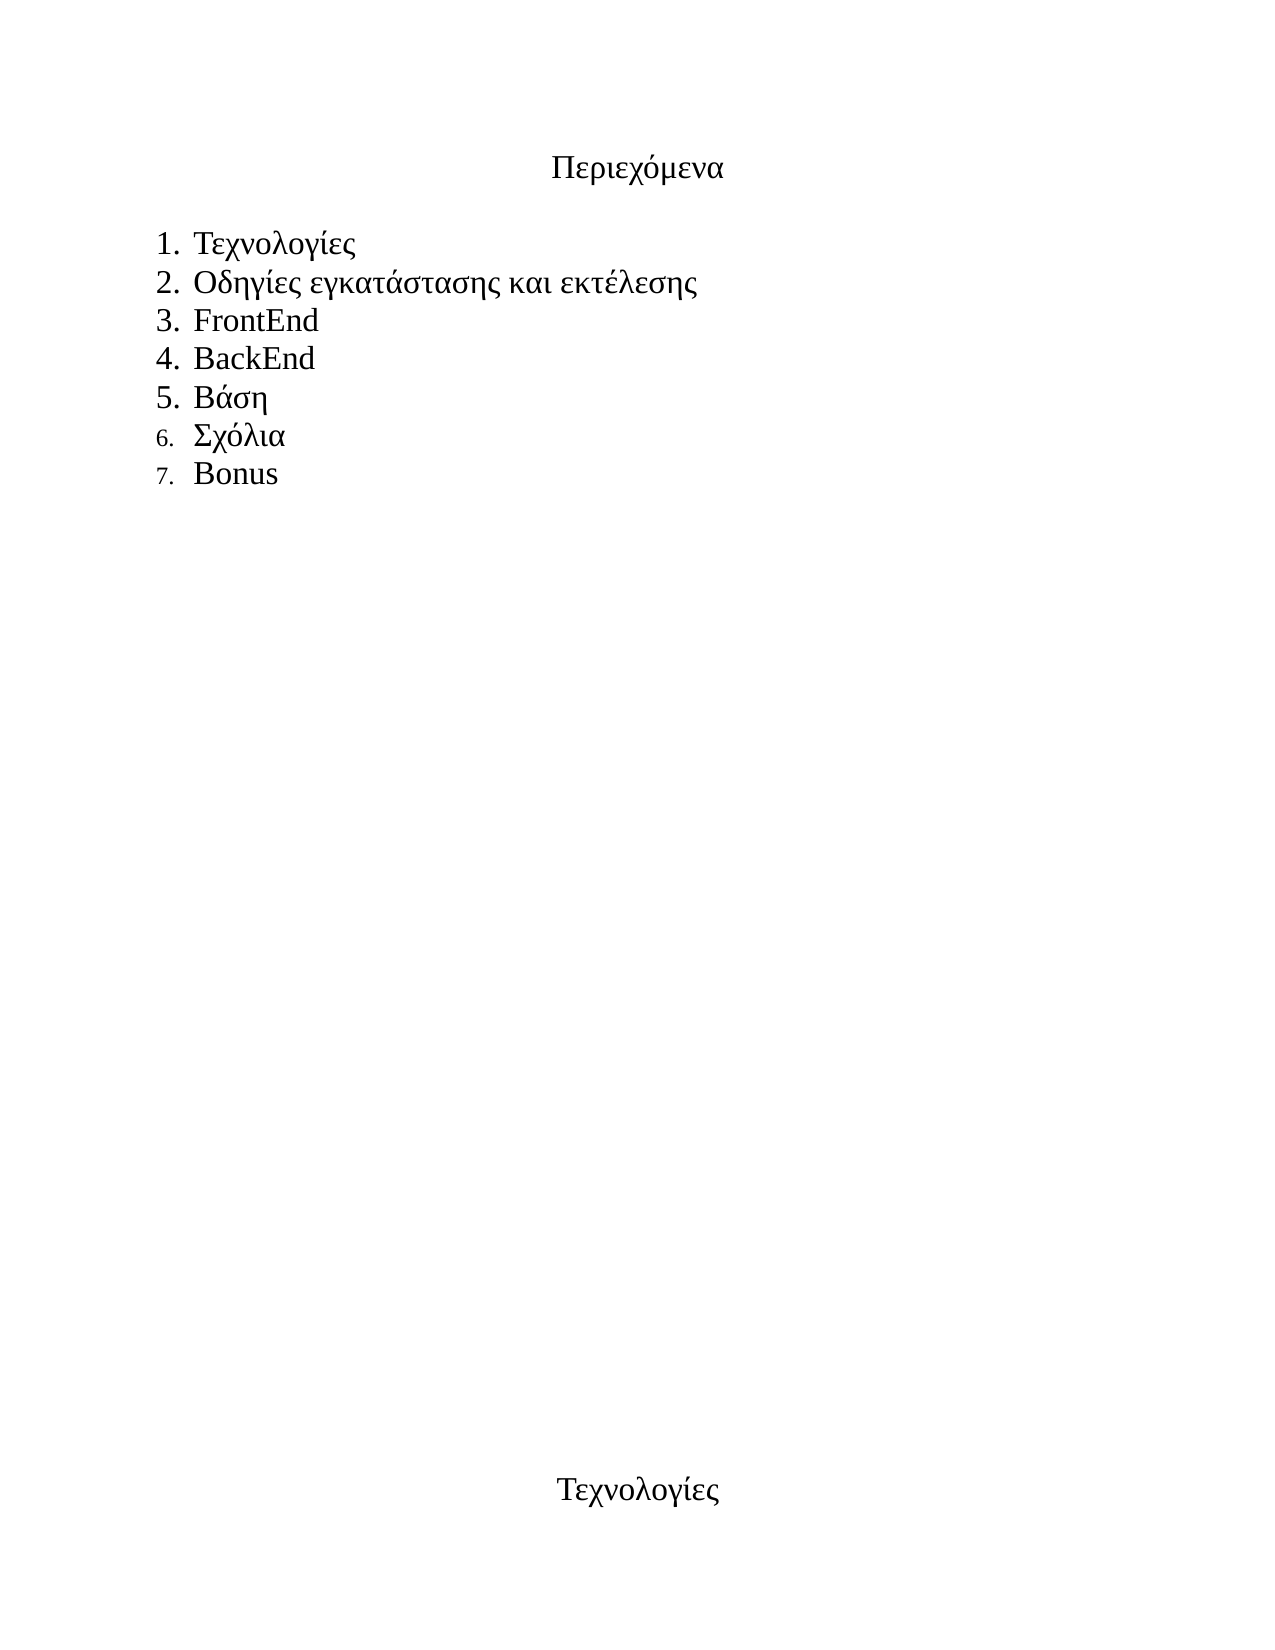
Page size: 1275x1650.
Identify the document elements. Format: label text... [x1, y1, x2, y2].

list Σχόλια [156, 415, 1157, 453]
list FrontEnd [156, 300, 1157, 338]
list BackEnd [156, 338, 1157, 377]
list Οδηγίες εγκατάστασης και εκτέλεσης [156, 262, 1157, 300]
list Bonus [156, 453, 1157, 492]
list Βάση [156, 377, 1157, 415]
text Περιεχόμενα [118, 147, 1157, 185]
text Τεχνολογίες [118, 1469, 1157, 1508]
list Τεχνολογίες [156, 223, 1157, 262]
